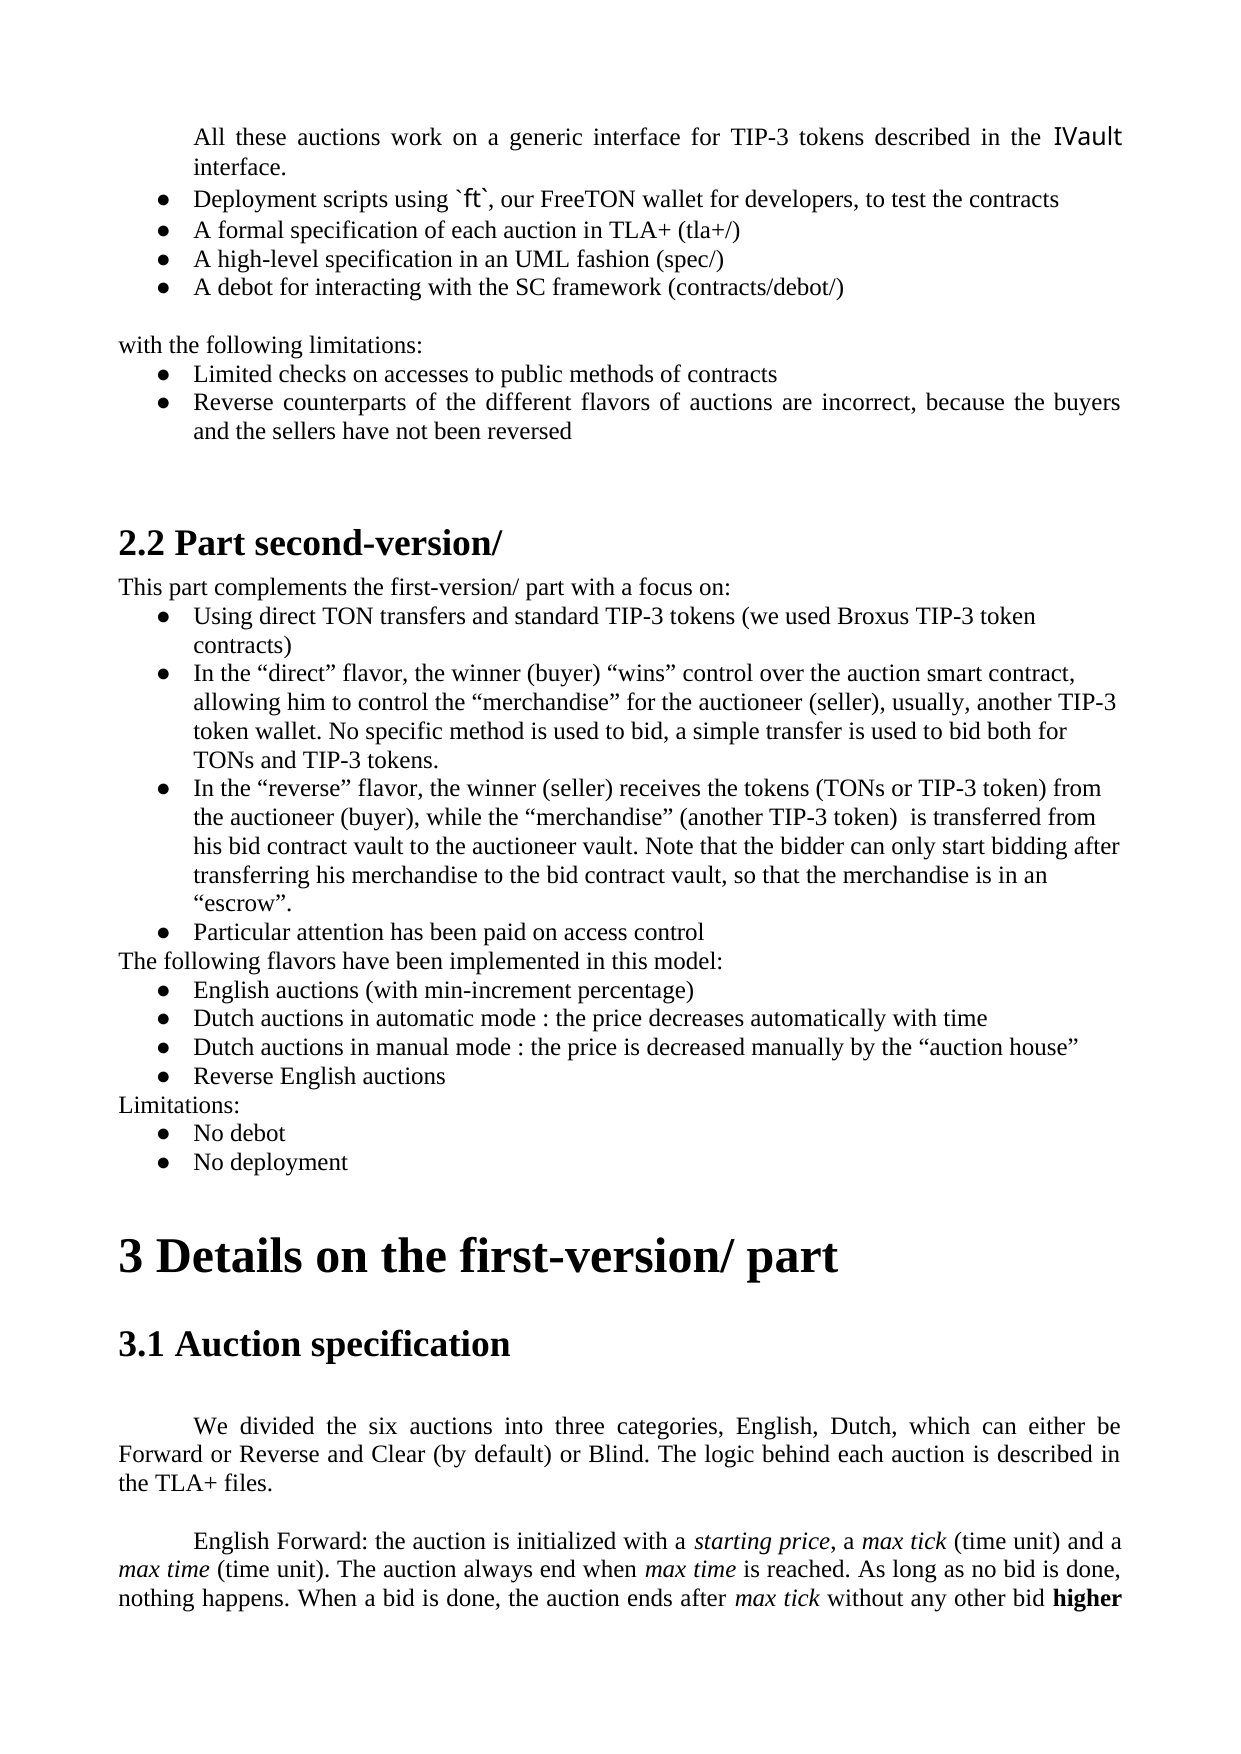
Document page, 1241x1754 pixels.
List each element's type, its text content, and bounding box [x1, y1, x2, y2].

text This part complements the first-version/ part with a focus on: [118, 572, 1122, 601]
subtitle 3.1 Auction specification [118, 1321, 1122, 1364]
list In the “reverse” flavor, the winner (seller) receives the tokens (TONs or TIP-3 token) from the auctioneer (buyer), while the “merchandise” (another TIP-3 token) is transferred from his bid contract vault to the auctioneer vault. Note that the bidder can only start bidding after transferring his merchandise to the bid contract vault, so that the merchandise is in an “escrow”. [156, 773, 1122, 917]
text We divided the six auctions into three categories, English, Dutch, which can either be Forward or Reverse and Clear (by default) or Blind. The logic behind each auction is described in the TLA+ files. [118, 1411, 1122, 1497]
list Particular attention has been paid on access control [156, 917, 1122, 946]
list English Forward: the auction is initialized with a starting price, a max tick (time unit) and a max time (time unit). The auction always end when max time is reached. As long as no bid is done, nothing happens. When a bid is done, the auction ends after max tick without any other bid higher [118, 1526, 1122, 1612]
list English auctions (with min-increment percentage) [156, 975, 1122, 1003]
list A debot for interacting with the SC framework (contracts/debot/) [156, 272, 1122, 301]
list Reverse English auctions [156, 1061, 1122, 1090]
list Limited checks on accesses to public methods of contracts [156, 359, 1122, 387]
text Limitations: [118, 1090, 1122, 1118]
list A high-level specification in an UML fashion (spec/) [156, 244, 1122, 272]
list Reverse counterparts of the different flavors of auctions are incorrect, because the buyers and the sellers have not been reversed [156, 387, 1122, 445]
list Deployment scripts using `ft`, our FreeTON wallet for developers, to test the contracts [156, 181, 1122, 215]
text All these auctions work on a generic interface for TIP-3 tokens described in the IVault interface. [193, 118, 1122, 181]
list No debot [156, 1118, 1122, 1147]
subtitle 3 Details on the first-version/ part [118, 1226, 1122, 1283]
list Using direct TON transfers and standard TIP-3 tokens (we used Broxus TIP-3 token contracts) [156, 601, 1122, 658]
subtitle 2.2 Part second-version/ [118, 521, 1122, 564]
text The following flavors have been implemented in this model: [118, 946, 1122, 975]
list Dutch auctions in automatic mode : the price decreases automatically with time [156, 1003, 1122, 1032]
list A formal specification of each auction in TLA+ (tla+/) [156, 215, 1122, 244]
list No deployment [156, 1147, 1122, 1176]
text with the following limitations: [118, 330, 1122, 359]
list In the “direct” flavor, the winner (buyer) “wins” control over the auction smart contract, allowing him to control the “merchandise” for the auctioneer (seller), usually, another TIP-3 token wallet. No specific method is used to bid, a simple transfer is used to bid both for TONs and TIP-3 tokens. [156, 658, 1122, 773]
list Dutch auctions in manual mode : the price is decreased manually by the “auction house” [156, 1032, 1122, 1061]
